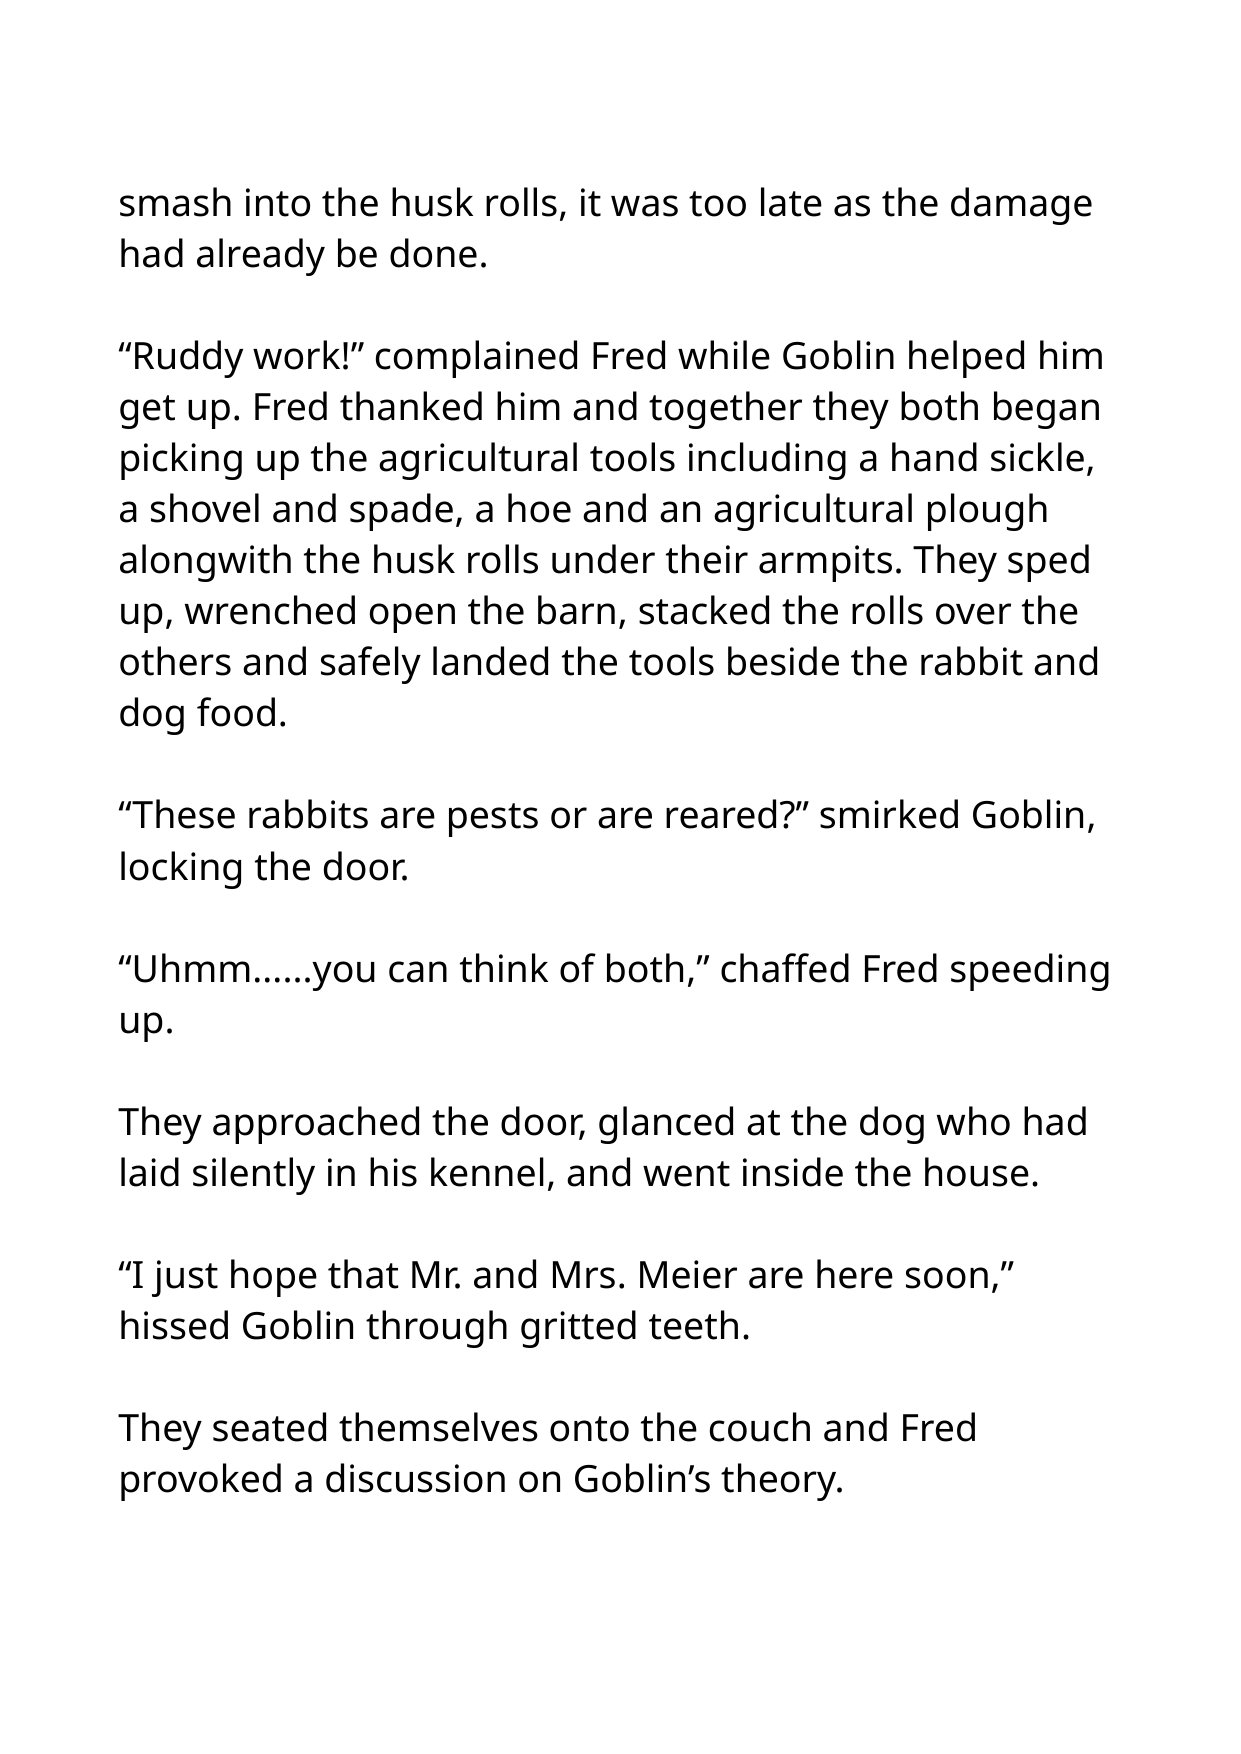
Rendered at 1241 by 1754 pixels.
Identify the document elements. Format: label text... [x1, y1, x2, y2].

text They approached the door, glanced at the dog who had laid silently in his kennel, and went inside the house. [118, 1095, 1122, 1197]
text smash into the husk rolls, it was too late as the damage had already be done. [118, 176, 1122, 278]
text “I just hope that Mr. and Mrs. Meier are here soon,” hissed Goblin through gritted teeth. [118, 1248, 1122, 1350]
text They seated themselves onto the couch and Fred provoked a discussion on Goblin’s theory. [118, 1401, 1122, 1503]
text “These rabbits are pests or are reared?” smirked Goblin, locking the door. [118, 789, 1122, 891]
text “Ruddy work!” complained Fred while Goblin helped him get up. Fred thanked him and together they both began picking up the agricultural tools including a hand sickle, a shovel and spade, a hoe and an agricultural plough alongwith the husk rolls under their armpits. They sped up, wrenched open the barn, stacked the rolls over the others and safely landed the tools beside the rabbit and dog food. [118, 329, 1122, 738]
text “Uhmm......you can think of both,” chaffed Fred speeding up. [118, 942, 1122, 1044]
